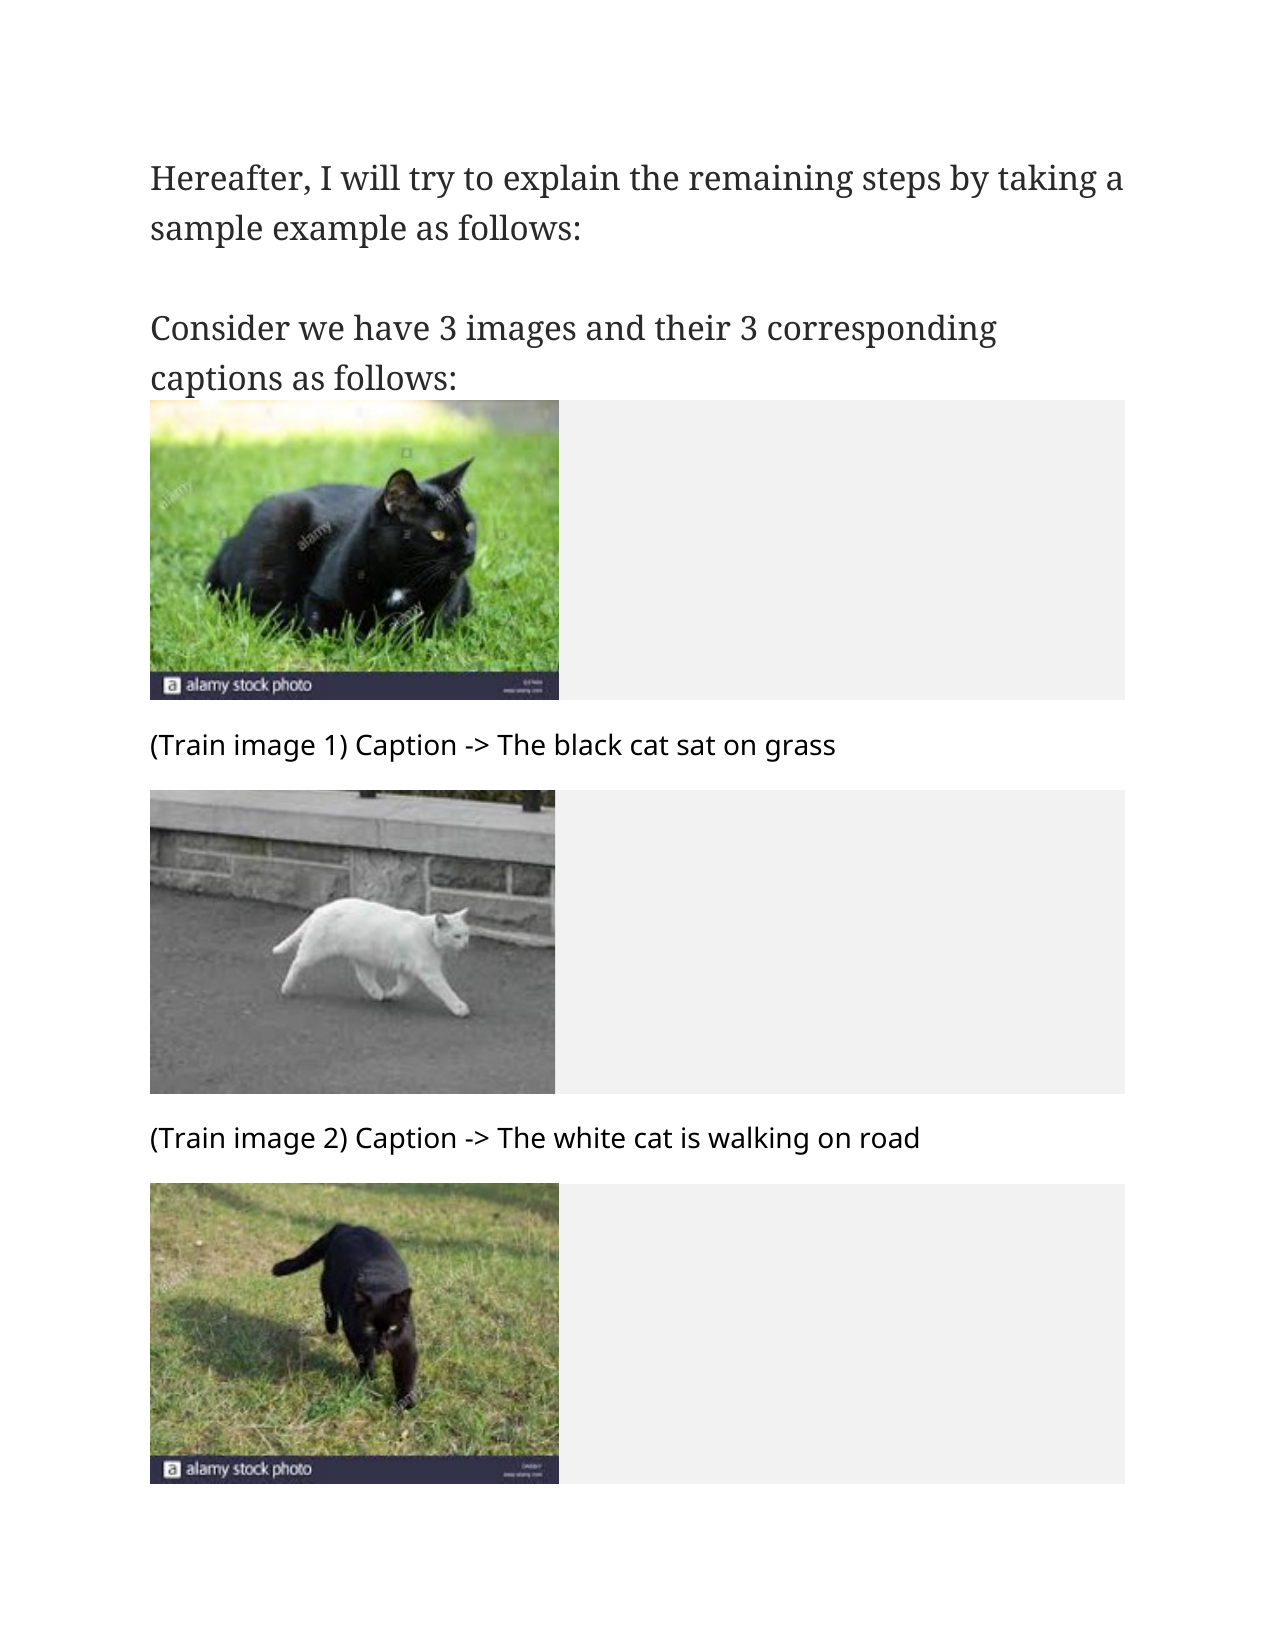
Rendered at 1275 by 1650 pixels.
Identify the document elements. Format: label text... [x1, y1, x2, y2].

text Consider we have 3 images and their 3 corresponding captions as follows: [150, 300, 1125, 400]
text (Train image 2) Caption -> The white cat is walking on road [150, 1119, 1125, 1157]
text Hereafter, I will try to explain the remaining steps by taking a sample example as follows: [150, 150, 1125, 250]
text (Train image 1) Caption -> The black cat sat on grass [150, 725, 1125, 763]
